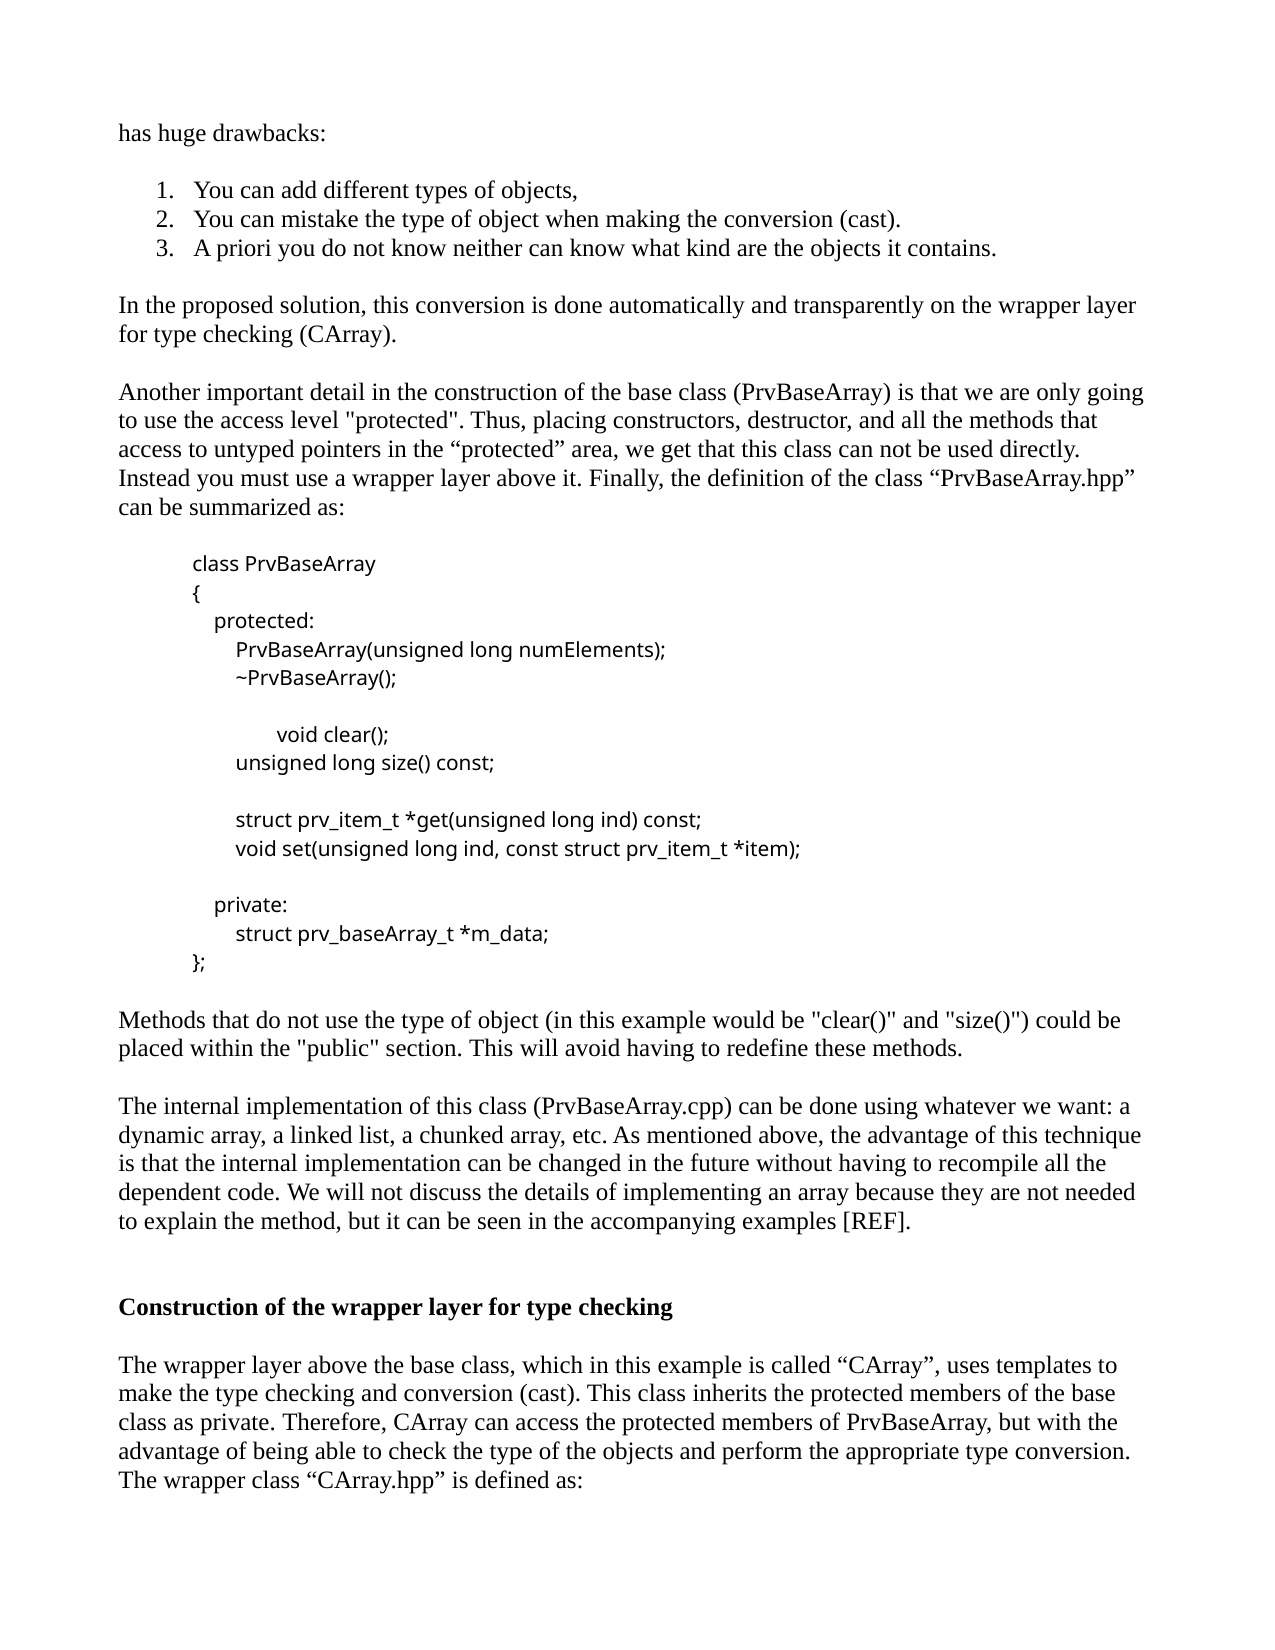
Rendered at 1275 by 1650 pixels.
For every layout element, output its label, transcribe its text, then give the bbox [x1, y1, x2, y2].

text private: [192, 891, 1157, 919]
list You can add different types of objects, [156, 176, 1157, 204]
list In the proposed solution, this conversion is done automatically and transparently on the wrapper layer for type checking (CArray). [81, 291, 1157, 348]
text has huge drawbacks: [118, 118, 1157, 147]
list You can mistake the type of object when making the conversion (cast). [156, 204, 1157, 233]
text protected: [192, 606, 1157, 635]
text { [192, 578, 1157, 606]
text struct prv_baseArray_t *m_data; [192, 919, 1157, 947]
text PrvBaseArray(unsigned long numElements); [192, 635, 1157, 663]
text ~PrvBaseArray(); [192, 663, 1157, 692]
list A priori you do not know neither can know what kind are the objects it contains. [156, 233, 1157, 262]
text class PrvBaseArray [192, 549, 1157, 578]
text Another important detail in the construction of the base class (PrvBaseArray) is that we are only going to use the access level "protected". Thus, placing constructors, destructor, and all the methods that access to untyped pointers in the “protected” area, we get that this class can not be used directly. Instead you must use a wrapper layer above it. Finally, the definition of the class “PrvBaseArray.hpp” can be summarized as: [118, 377, 1157, 521]
text struct prv_item_t *get(unsigned long ind) const; [192, 805, 1157, 834]
text The wrapper layer above the base class, which in this example is called “CArray”, uses templates to make the type checking and conversion (cast). This class inherits the protected members of the base class as private. Therefore, CArray can access the protected members of PrvBaseArray, but with the advantage of being able to check the type of the objects and perform the appropriate type conversion. The wrapper class “CArray.hpp” is defined as: [118, 1350, 1157, 1493]
text Methods that do not use the type of object (in this example would be "clear()" and "size()") could be placed within the "public" section. This will avoid having to redefine these methods. [118, 1005, 1157, 1062]
text }; [192, 947, 1157, 976]
text The internal implementation of this class (PrvBaseArray.cpp) can be done using whatever we want: a dynamic array, a linked list, a chunked array, etc. As mentioned above, the advantage of this technique is that the internal implementation can be changed in the future without having to recompile all the dependent code. We will not discuss the details of implementing an array because they are not needed to explain the method, but it can be seen in the accompanying examples [REF]. [118, 1091, 1157, 1235]
text void clear(); [192, 720, 1157, 748]
text unsigned long size() const; [192, 748, 1157, 777]
text Construction of the wrapper layer for type checking [118, 1292, 1157, 1321]
text void set(unsigned long ind, const struct prv_item_t *item); [192, 834, 1157, 862]
